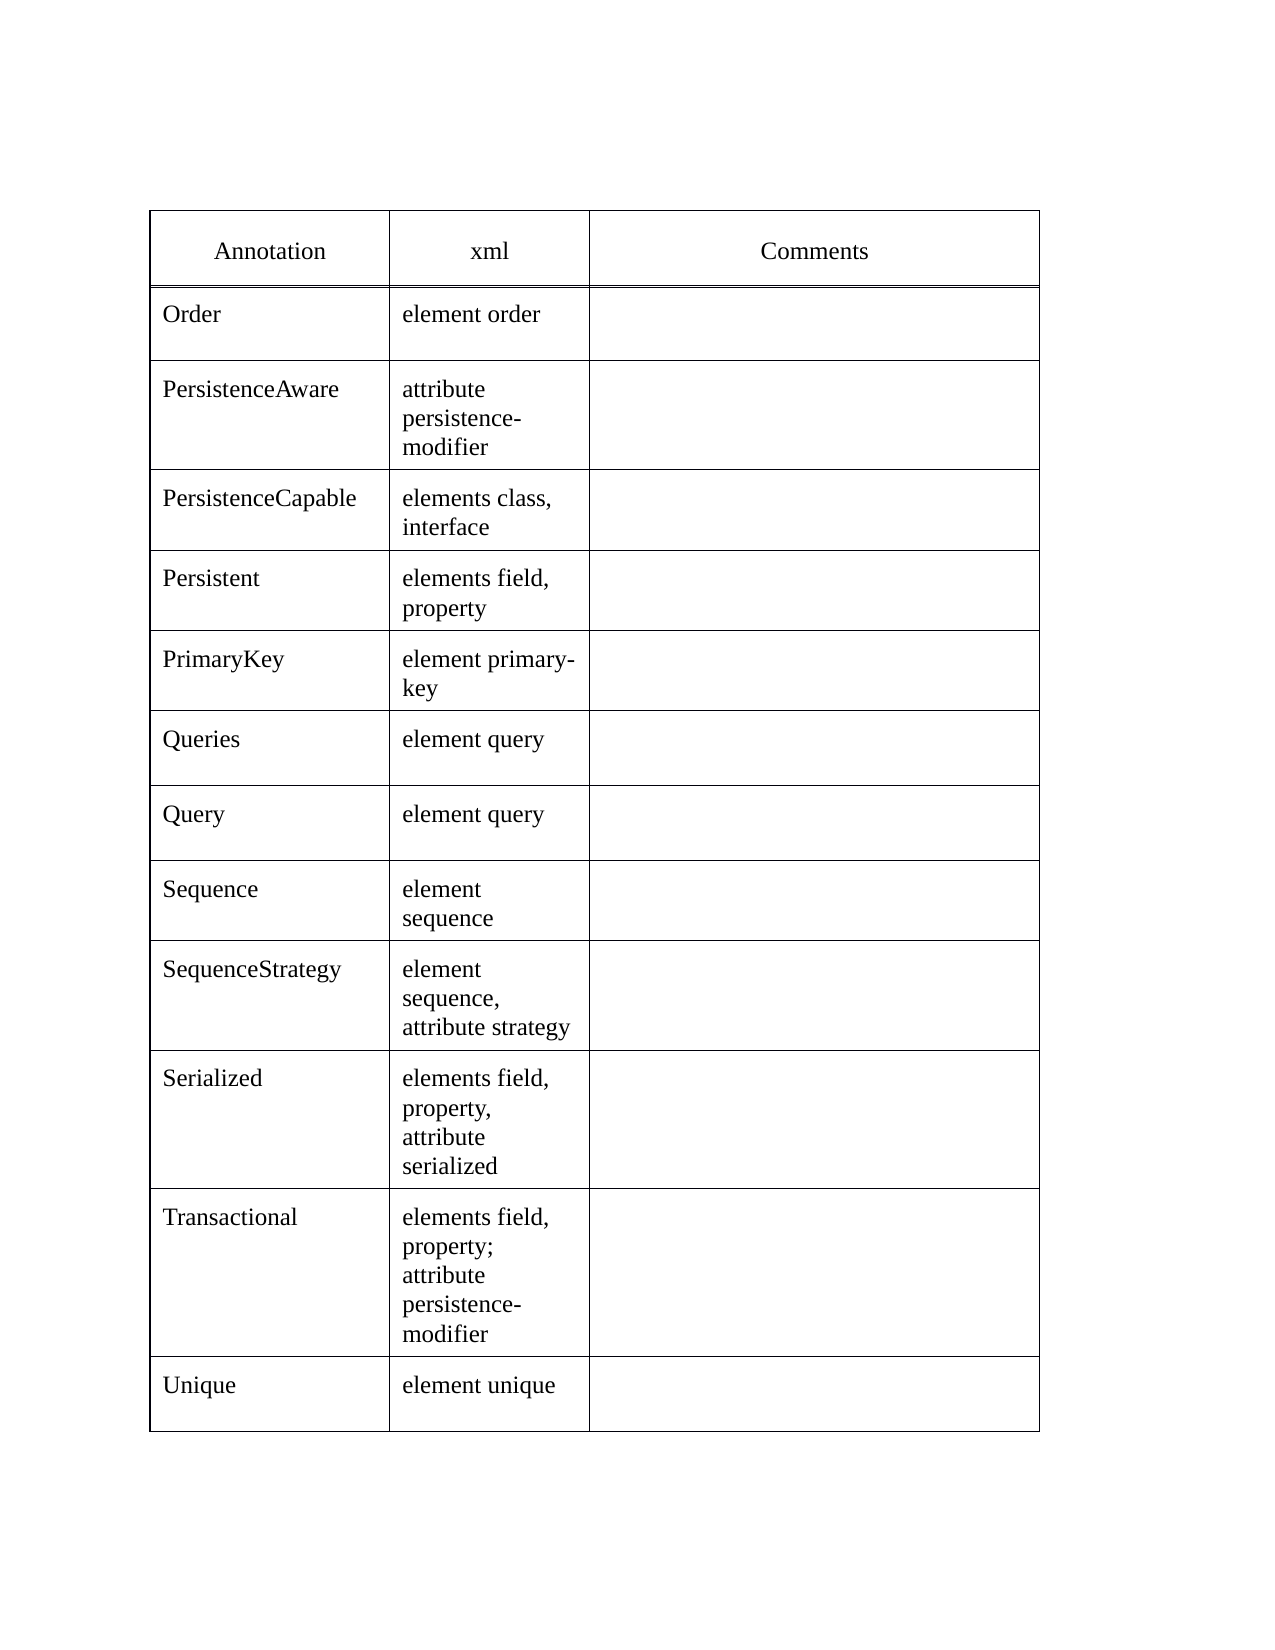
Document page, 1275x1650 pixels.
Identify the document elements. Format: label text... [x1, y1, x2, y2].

table_cell Transactional [151, 1189, 389, 1356]
table_cell [590, 1051, 1039, 1188]
table_cell PersistenceCapable [151, 470, 389, 549]
table_cell elements class, interface [390, 470, 589, 549]
table_cell elements field, property, attribute serialized [390, 1051, 589, 1188]
table_cell [590, 786, 1039, 860]
table_cell [590, 631, 1039, 710]
table_cell Sequence [151, 861, 389, 940]
table_cell [590, 470, 1039, 549]
table_cell [590, 941, 1039, 1049]
table_cell Unique [151, 1357, 389, 1431]
table_cell Serialized [151, 1051, 389, 1188]
table_cell [590, 711, 1039, 785]
table_cell element primary-key [390, 631, 589, 710]
table_cell Order [151, 288, 389, 360]
table_header xml [390, 211, 589, 285]
table_cell [590, 1357, 1039, 1431]
table_cell element sequence, attribute strategy [390, 941, 589, 1049]
table_cell [590, 1189, 1039, 1356]
table_cell elements field, property [390, 551, 589, 630]
table_cell element query [390, 711, 589, 785]
table_cell SequenceStrategy [151, 941, 389, 1049]
table_cell Queries [151, 711, 389, 785]
table_cell elements field, property; attribute persistence-modifier [390, 1189, 589, 1356]
table_header Comments [590, 211, 1039, 285]
table_header Annotation [151, 211, 389, 285]
table_cell [590, 361, 1039, 469]
table_cell element order [390, 288, 589, 360]
table_cell element sequence [390, 861, 589, 940]
table_cell Query [151, 786, 389, 860]
table_cell element query [390, 786, 589, 860]
table_cell PersistenceAware [151, 361, 389, 469]
table_cell [590, 288, 1039, 360]
table_cell Persistent [151, 551, 389, 630]
table_cell element unique [390, 1357, 589, 1431]
table_cell [590, 551, 1039, 630]
table_cell attribute persistence-modifier [390, 361, 589, 469]
table_cell PrimaryKey [151, 631, 389, 710]
table_cell [590, 861, 1039, 940]
